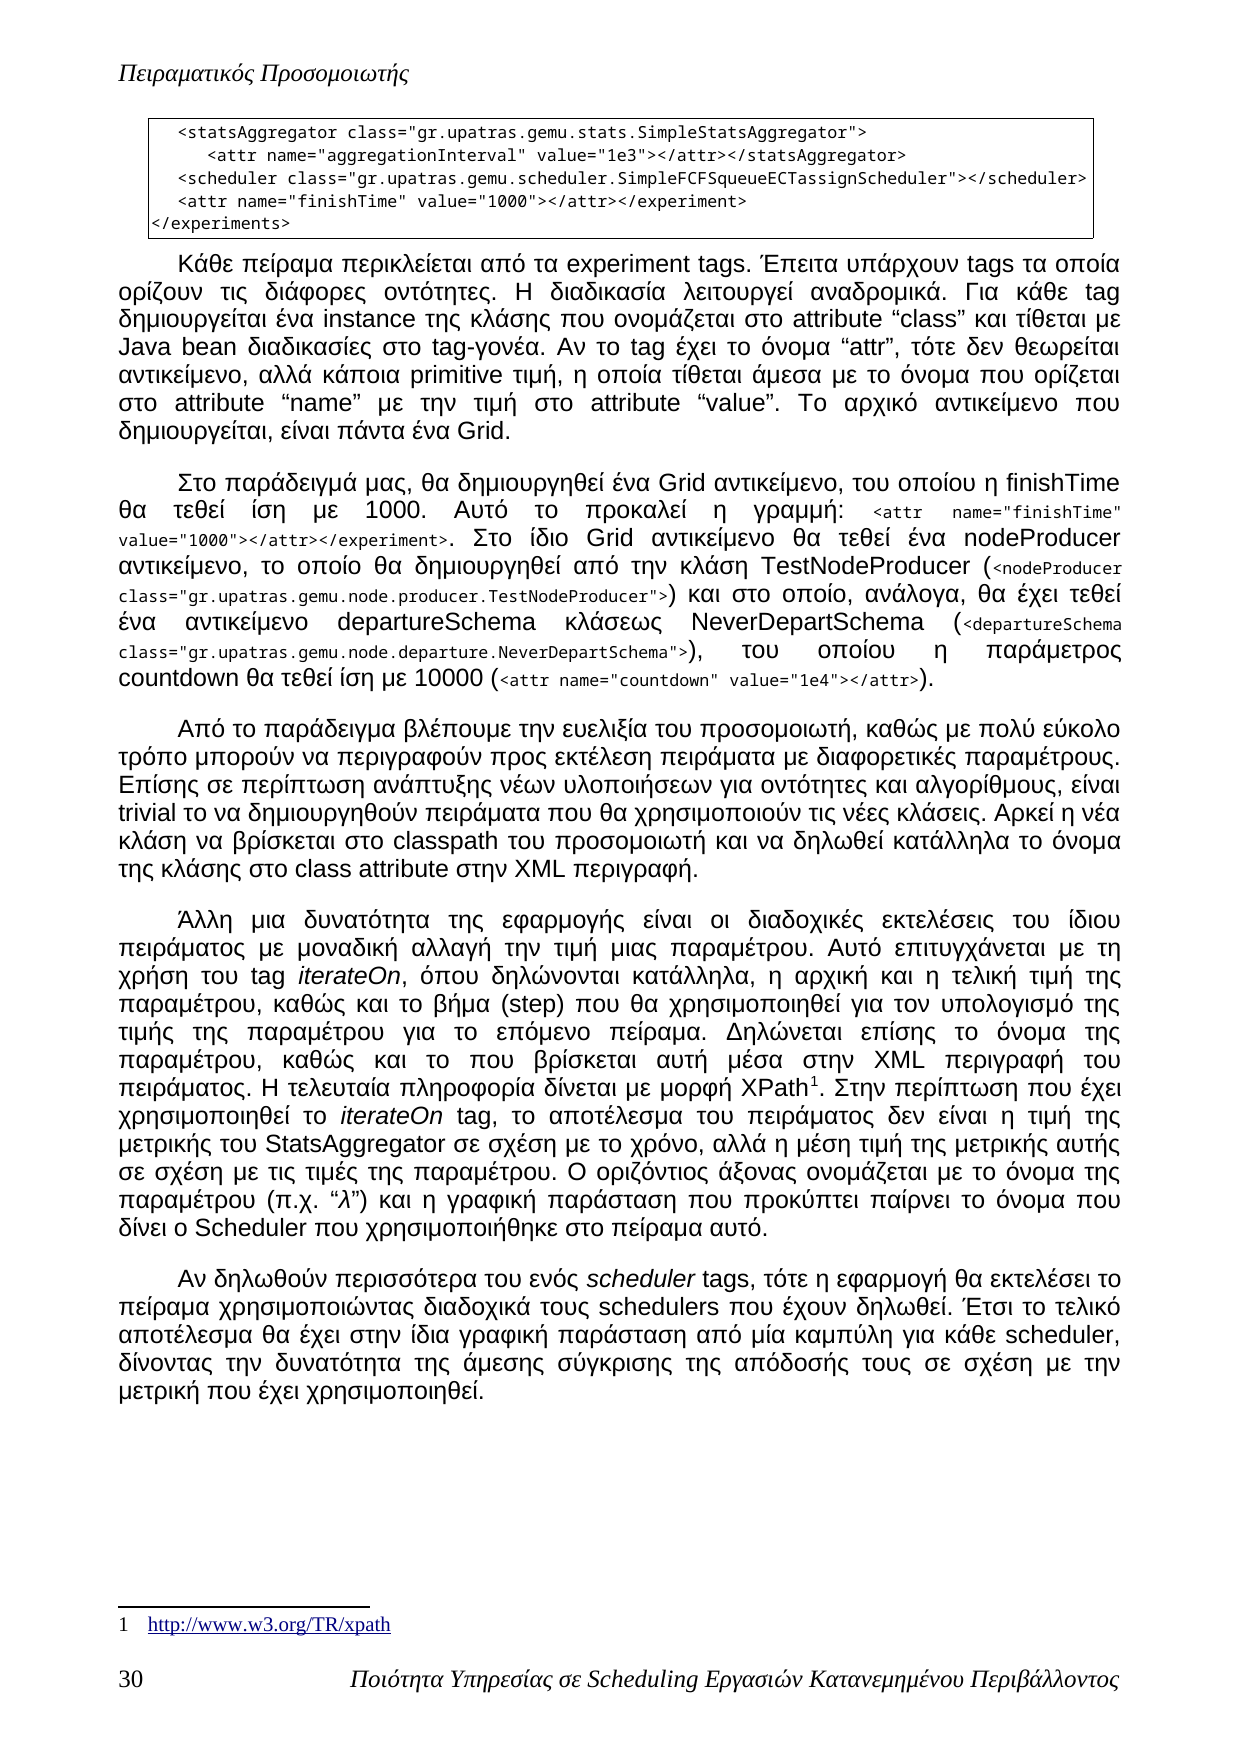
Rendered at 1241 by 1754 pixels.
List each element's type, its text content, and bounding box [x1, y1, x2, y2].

text <statsAggregator class="gr.upatras.gemu.stats.SimpleStatsAggregator"> [149, 119, 1093, 141]
text Από το παράδειγμα βλέπουμε την ευελιξία του προσομοιωτή, καθώς με πολύ εύκολο τρόπο μπορούν να περιγραφούν προς εκτέλεση πειράματα με διαφορετικές παραμέτρους. Επίσης σε περίπτωση ανάπτυξης νέων υλοποιήσεων για οντότητες και αλγορίθμους, είναι trivial το να δημιουργηθούν πειράματα που θα χρησιμοποιούν τις νέες κλάσεις. Αρκεί η νέα κλάση να βρίσκεται στο classpath του προσομοιωτή και να δηλωθεί κατάλληλα το όνομα της κλάσης στο class attribute στην XML περιγραφή. [118, 715, 1122, 883]
text Στο παράδειγμά μας, θα δημιουργηθεί ένα Grid αντικείμενο, του οποίου η finishTime θα τεθεί ίση με 1000. Αυτό το προκαλεί η γραμμή: <attr name="finishTime" value="1000"></attr></experiment>. Στο ίδιο Grid αντικείμενο θα τεθεί ένα nodeProducer αντικείμενο, το οποίο θα δημιουργηθεί από την κλάση TestNodeProducer (<nodeProducer class="gr.upatras.gemu.node.producer.TestNodeProducer">) και στο οποίο, ανάλογα, θα έχει τεθεί ένα αντικείμενο departureSchema κλάσεως NeverDepartSchema (<departureSchema class="gr.upatras.gemu.node.departure.NeverDepartSchema">), του οποίου η παράμετρος countdown θα τεθεί ίση με 10000 (<attr name="countdown" value="1e4"></attr>). [118, 468, 1122, 692]
text Αν δηλωθούν περισσότερα του ενός scheduler tags, τότε η εφαρμογή θα εκτελέσει το πείραμα χρησιμοποιώντας διαδοχικά τους schedulers που έχουν δηλωθεί. Έτσι το τελικό αποτέλεσμα θα έχει στην ίδια γραφική παράσταση από μία καμπύλη για κάθε scheduler, δίνοντας την δυνατότητα της άμεσης σύγκρισης της απόδοσής τους σε σχέση με την μετρική που έχει χρησιμοποιηθεί. [118, 1265, 1122, 1404]
text Άλλη μια δυνατότητα της εφαρμογής είναι οι διαδοχικές εκτελέσεις του ίδιου πειράματος με μοναδική αλλαγή την τιμή μιας παραμέτρου. Αυτό επιτυγχάνεται με τη χρήση του tag iterateOn, όπου δηλώνονται κατάλληλα, η αρχική και η τελική τιμή της παραμέτρου, καθώς και το βήμα (step) που θα χρησιμοποιηθεί για τον υπολογισμό της τιμής της παραμέτρου για το επόμενο πείραμα. Δηλώνεται επίσης το όνομα της παραμέτρου, καθώς και το που βρίσκεται αυτή μέσα στην XML περιγραφή του πειράματος. Η τελευταία πληροφορία δίνεται με μορφή XPath. Στην περίπτωση που έχει χρησιμοποιηθεί το iterateOn tag, το αποτέλεσμα του πειράματος δεν είναι η τιμή της μετρικής του StatsAggregator σε σχέση με το χρόνο, αλλά η μέση τιμή της μετρικής αυτής σε σχέση με τις τιμές της παραμέτρου. Ο οριζόντιος άξονας ονομάζεται με το όνομα της παραμέτρου (π.χ. “λ”) και η γραφική παράσταση που προκύπτει παίρνει το όνομα που δίνει ο Scheduler που χρησιμοποιήθηκε στο πείραμα αυτό. [118, 906, 1122, 1241]
text <attr name="finishTime" value="1000"></attr></experiment> [149, 186, 1093, 209]
text Κάθε πείραμα περικλείεται από τα experiment tags. Έπειτα υπάρχουν tags τα οποία ορίζουν τις διάφορες οντότητες. Η διαδικασία λειτουργεί αναδρομικά. Για κάθε tag δημιουργείται ένα instance της κλάσης που ονομάζεται στο attribute “class” και τίθεται με Java bean διαδικασίες στο tag-γονέα. Αν το tag έχει το όνομα “attr”, τότε δεν θεωρείται αντικείμενο, αλλά κάποια primitive τιμή, η οποία τίθεται άμεσα με το όνομα που ορίζεται στο attribute “name” με την τιμή στο attribute “value”. Το αρχικό αντικείμενο που δημιουργείται, είναι πάντα ένα Grid. [118, 249, 1122, 445]
text <scheduler class="gr.upatras.gemu.scheduler.SimpleFCFSqueueECTassignScheduler"></scheduler> [149, 163, 1093, 186]
text http://www.w3.org/TR/xpath [118, 1613, 1122, 1636]
text </experiments> [149, 209, 1093, 238]
text <attr name="aggregationInterval" value="1e3"></attr></statsAggregator> [149, 141, 1093, 163]
